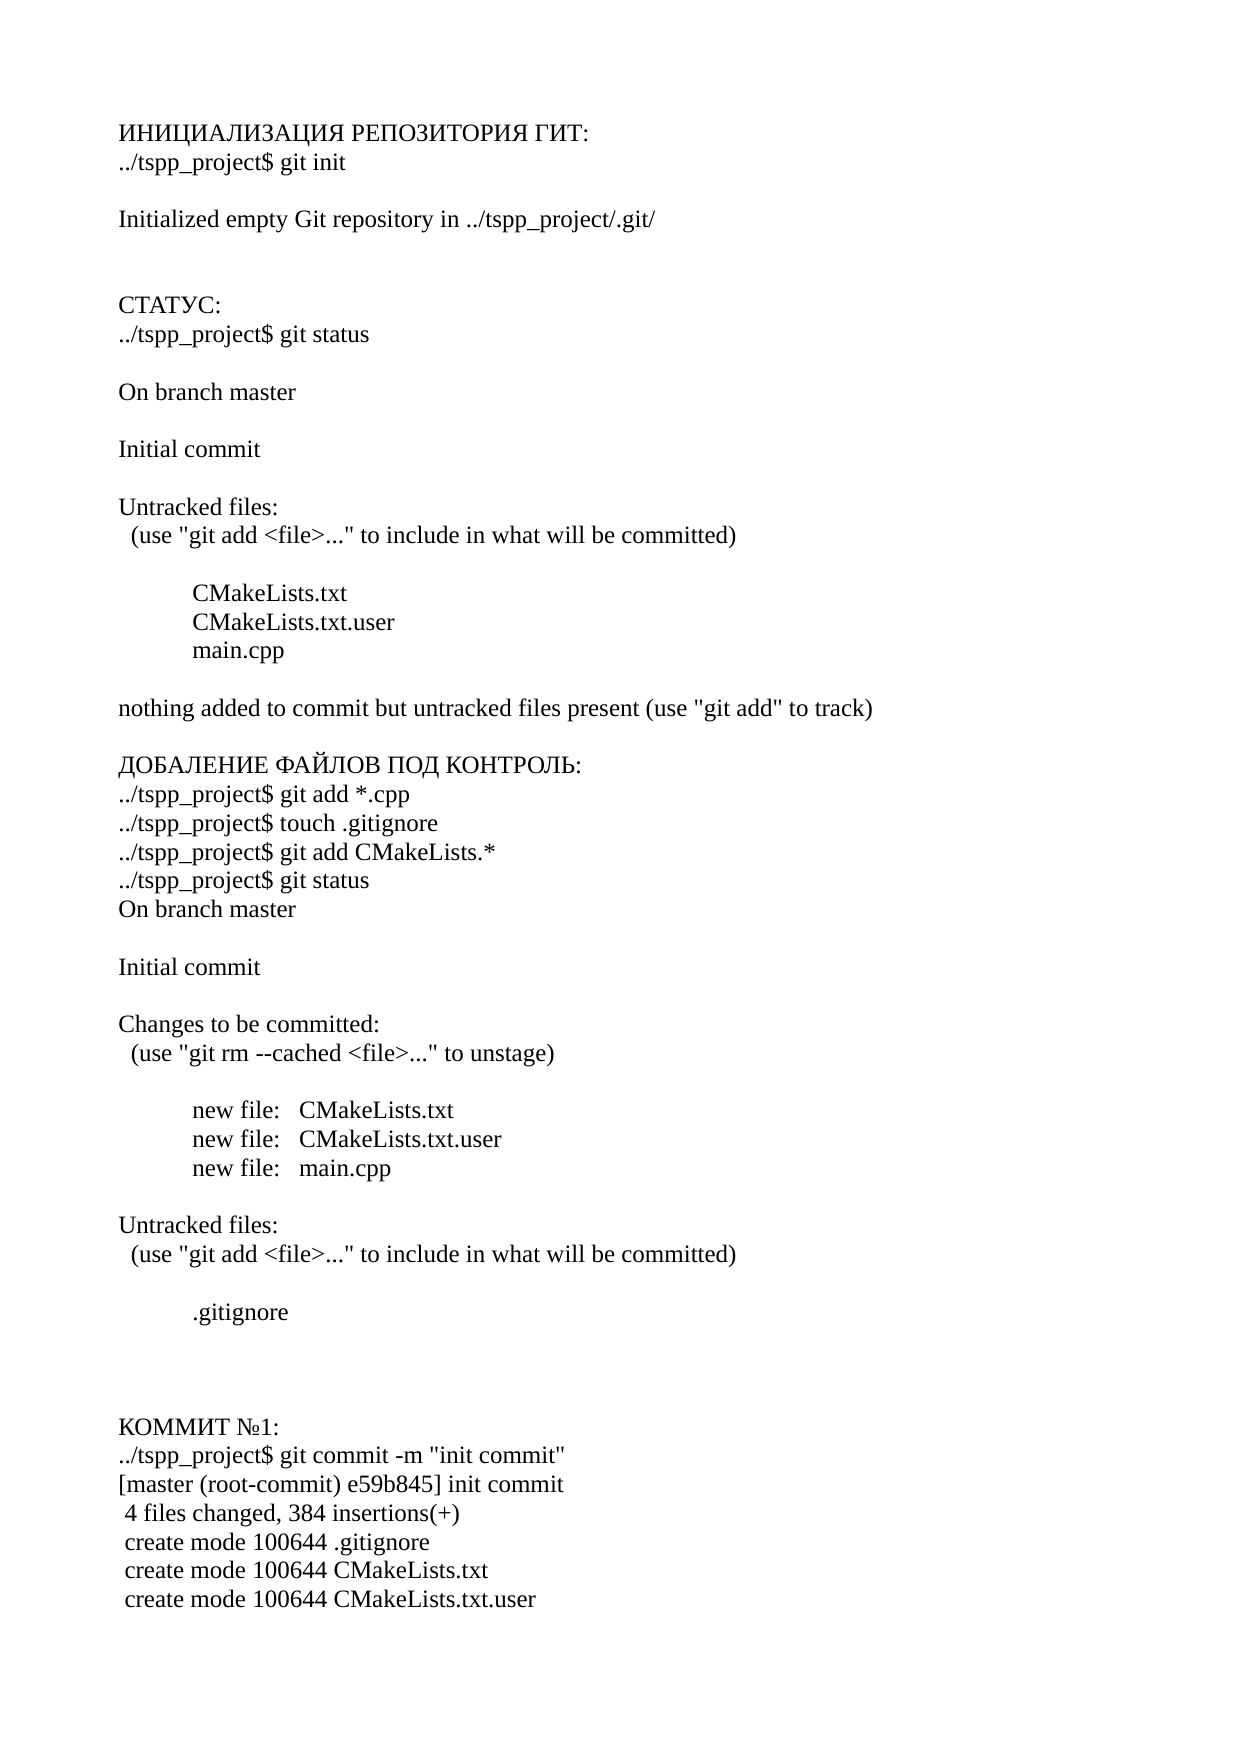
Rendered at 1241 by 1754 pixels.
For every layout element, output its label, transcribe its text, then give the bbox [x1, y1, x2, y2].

text Initialized empty Git repository in ../tspp_project/.git/ [118, 204, 1122, 233]
text new file: CMakeLists.txt [118, 1096, 1122, 1124]
text Untracked files: [118, 492, 1122, 521]
text КОММИТ №1: [118, 1412, 1122, 1441]
text Initial commit [118, 952, 1122, 981]
text main.cpp [118, 636, 1122, 664]
text (use "git add <file>..." to include in what will be committed) [118, 1239, 1122, 1268]
text ../tspp_project$ touch .gitignore [118, 808, 1122, 837]
text Initial commit [118, 434, 1122, 463]
text ДОБАЛЕНИЕ ФАЙЛОВ ПОД КОНТРОЛЬ: [118, 751, 1122, 779]
text ../tspp_project$ git status [118, 866, 1122, 894]
text ../tspp_project$ git add CMakeLists.* [118, 837, 1122, 866]
text ../tspp_project$ git status [118, 319, 1122, 348]
text On branch master [118, 377, 1122, 406]
text On branch master [118, 894, 1122, 923]
text ../tspp_project$ git commit -m "init commit" [118, 1441, 1122, 1469]
text CMakeLists.txt [118, 578, 1122, 607]
text [master (root-commit) e59b845] init commit [118, 1469, 1122, 1498]
text create mode 100644 CMakeLists.txt [118, 1556, 1122, 1584]
text create mode 100644 CMakeLists.txt.user [118, 1584, 1122, 1613]
text new file: main.cpp [118, 1153, 1122, 1182]
text CMakeLists.txt.user [118, 607, 1122, 636]
text Untracked files: [118, 1211, 1122, 1239]
text СТАТУС: [118, 291, 1122, 319]
text create mode 100644 .gitignore [118, 1527, 1122, 1556]
text (use "git add <file>..." to include in what will be committed) [118, 521, 1122, 549]
text (use "git rm --cached <file>..." to unstage) [118, 1038, 1122, 1067]
text 4 files changed, 384 insertions(+) [118, 1498, 1122, 1527]
text new file: CMakeLists.txt.user [118, 1124, 1122, 1153]
text .gitignore [118, 1297, 1122, 1326]
text nothing added to commit but untracked files present (use "git add" to track) [118, 693, 1122, 722]
text ../tspp_project$ git add *.cpp [118, 779, 1122, 808]
text ИНИЦИАЛИЗАЦИЯ РЕПОЗИТОРИЯ ГИТ: [118, 118, 1122, 147]
text ../tspp_project$ git init [118, 147, 1122, 176]
text Changes to be committed: [118, 1009, 1122, 1038]
